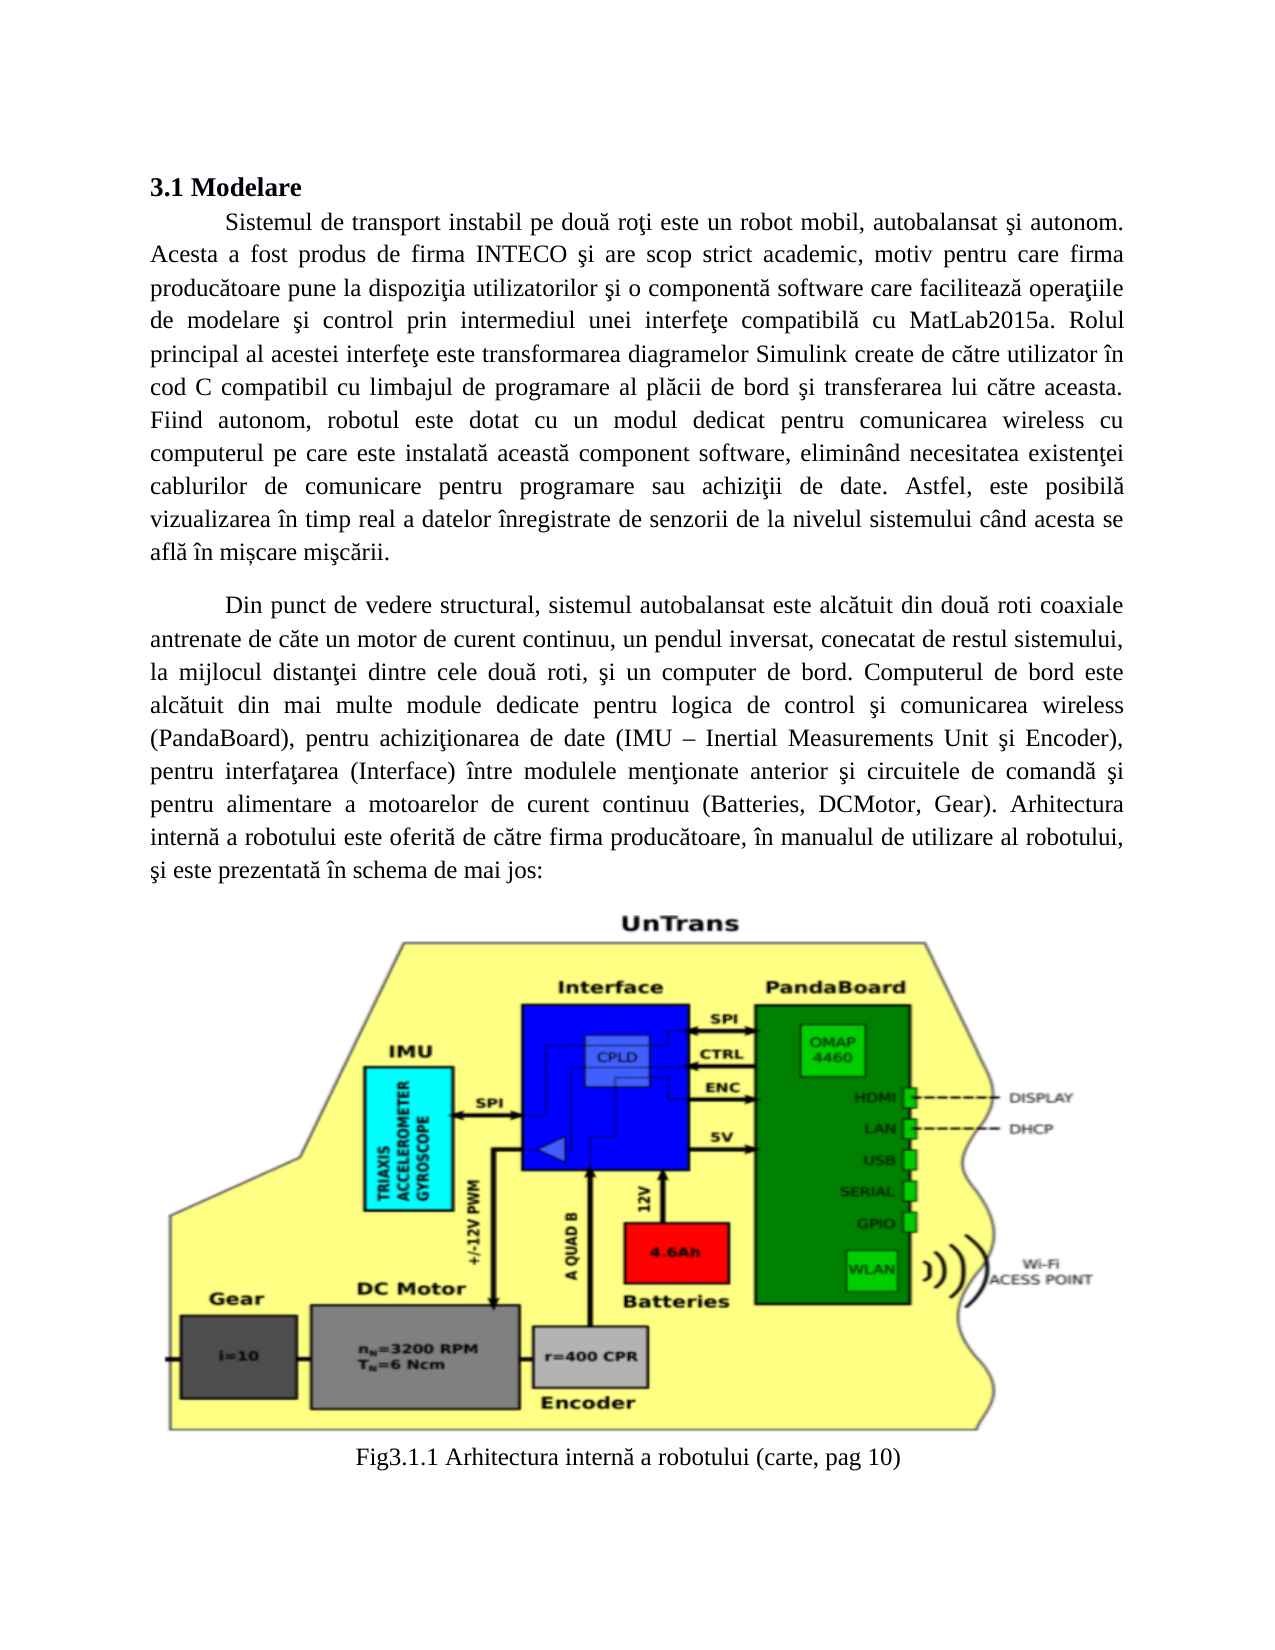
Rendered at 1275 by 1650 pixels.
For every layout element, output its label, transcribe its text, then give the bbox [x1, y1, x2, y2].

text Fig3.1.1 Arhitectura internă a robotului (carte, pag 10) [150, 909, 1125, 1471]
text Sistemul de transport instabil pe două roţi este un robot mobil, autobalansat şi autonom. Acesta a fost produs de firma INTECO şi are scop strict academic, motiv pentru care firma producătoare pune la dispoziţia utilizatorilor şi o componentă software care facilitează operaţiile de modelare şi control prin intermediul unei interfeţe compatibilă cu MatLab2015a. Rolul principal al acestei interfeţe este transformarea diagramelor Simulink create de către utilizator în cod C compatibil cu limbajul de programare al plăcii de bord şi transferarea lui către aceasta. Fiind autonom, robotul este dotat cu un modul dedicat pentru comunicarea wireless cu computerul pe care este instalată această component software, eliminând necesitatea existenţei cablurilor de comunicare pentru programare sau achiziţii de date. Astfel, este posibilă vizualizarea în timp real a datelor înregistrate de senzorii de la nivelul sistemului când acesta se află în mișcare mişcării. [150, 207, 1125, 566]
text Din punct de vedere structural, sistemul autobalansat este alcătuit din două roti coaxiale antrenate de căte un motor de curent continuu, un pendul inversat, conecatat de restul sistemului, la mijlocul distanţei dintre cele două roti, şi un computer de bord. Computerul de bord este alcătuit din mai multe module dedicate pentru logica de control şi comunicarea wireless (PandaBoard), pentru achiziţionarea de date (IMU – Inertial Measurements Unit şi Encoder), pentru interfaţarea (Interface) între modulele menţionate anterior şi circuitele de comandă şi pentru alimentare a motoarelor de curent continuu (Batteries, DCMotor, Gear). Arhitectura internă a robotului este oferită de către firma producătoare, în manualul de utilizare al robotului, şi este prezentată în schema de mai jos: [150, 591, 1125, 883]
subtitle 3.1 Modelare [150, 171, 1125, 202]
picture [159, 908, 1117, 1438]
